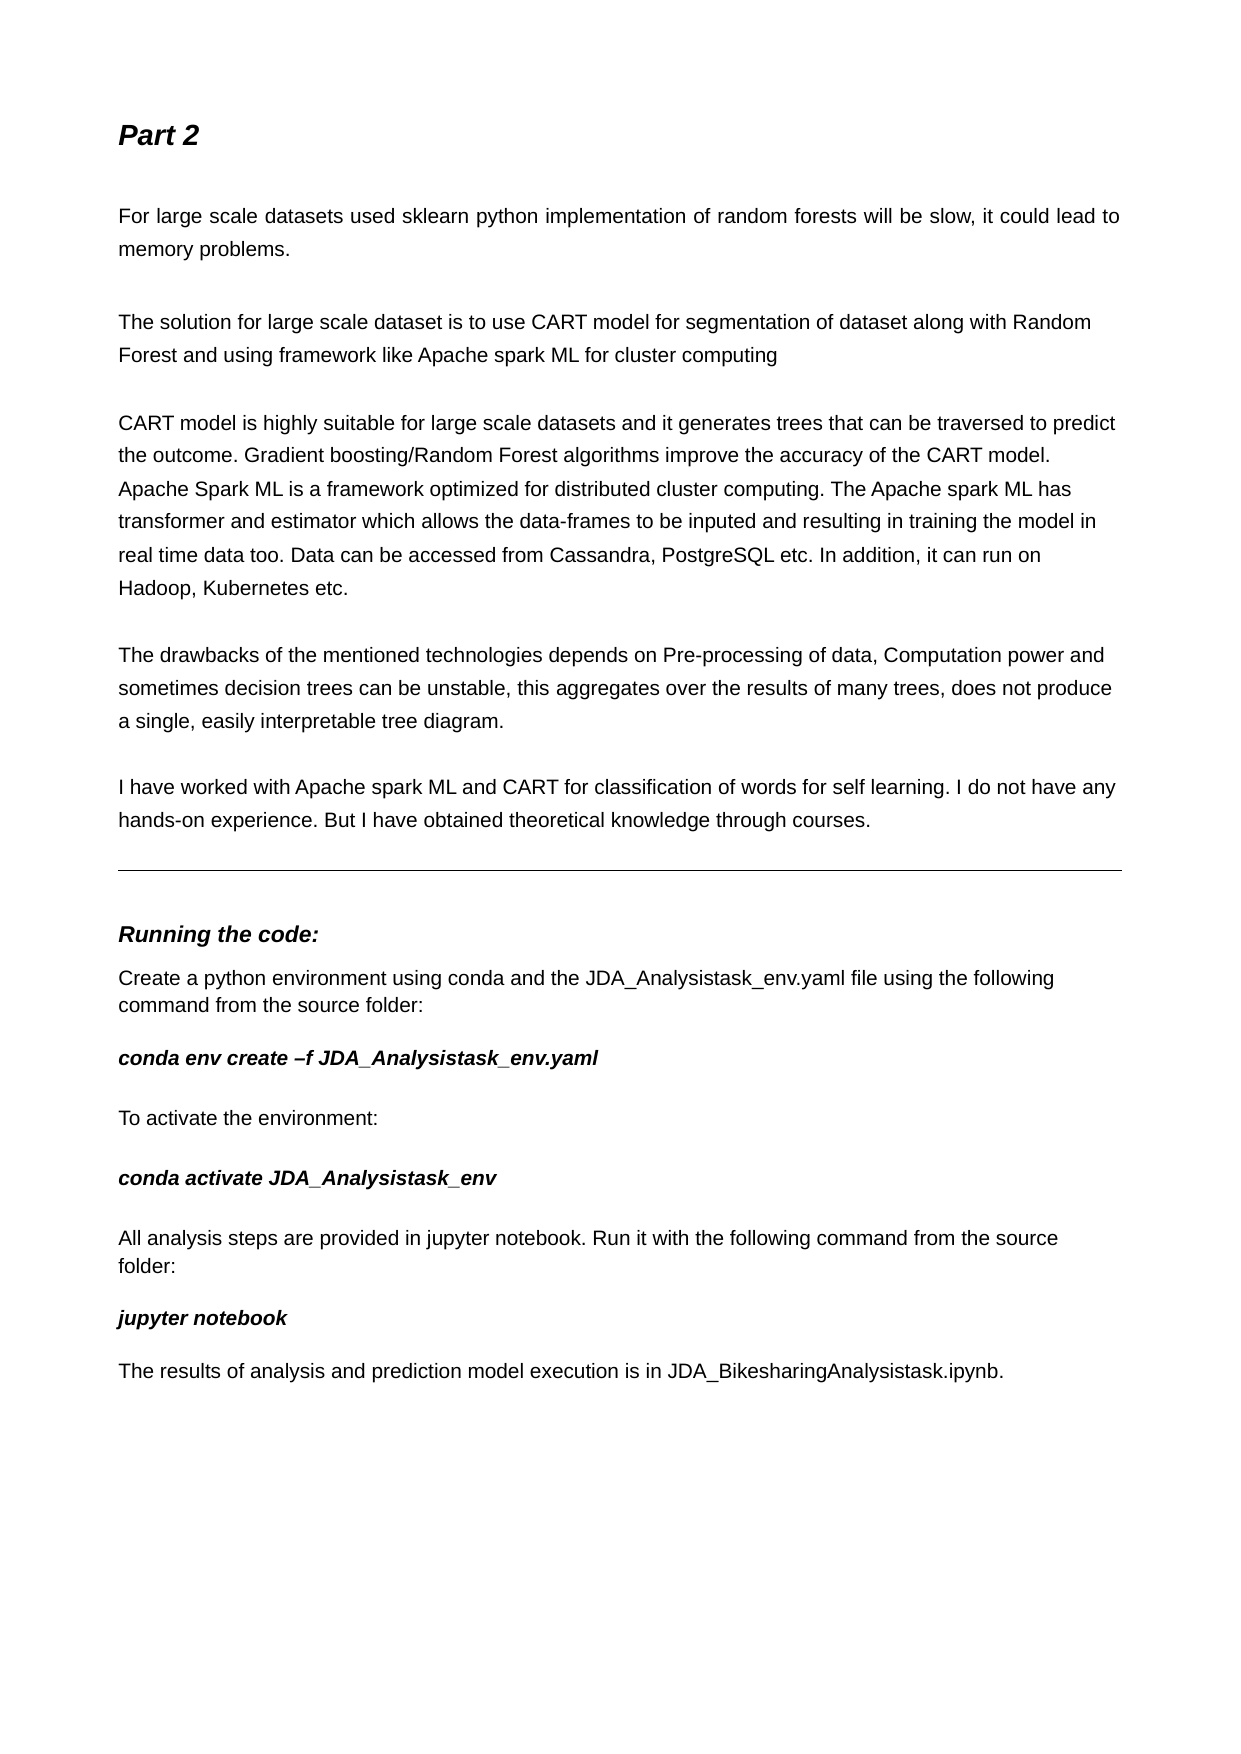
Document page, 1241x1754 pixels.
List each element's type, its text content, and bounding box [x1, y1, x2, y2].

text I have worked with Apache spark ML and CART for classification of words for self learning. I do not have any hands-on experience. But I have obtained theoretical knowledge through courses. [118, 775, 1122, 832]
text The drawbacks of the mentioned technologies depends on Pre-processing of data, Computation power and sometimes decision trees can be unstable, this aggregates over the results of many trees, does not produce a single, easily interpretable tree diagram. [118, 643, 1122, 733]
text CART model is highly suitable for large scale datasets and it generates trees that can be traversed to predict the outcome. Gradient boosting/Random Forest algorithms improve the accuracy of the CART model. Apache Spark ML is a framework optimized for distributed cluster computing. The Apache spark ML has transformer and estimator which allows the data-frames to be inputed and resulting in training the model in real time data too. Data can be accessed from Cassandra, PostgreSQL etc. In addition, it can run on Hadoop, Kubernetes etc. [118, 410, 1122, 599]
text To activate the environment: [118, 1106, 1122, 1130]
text The solution for large scale dataset is to use CART model for segmentation of dataset along with Random Forest and using framework like Apache spark ML for cluster computing [118, 309, 1122, 367]
text The results of analysis and prediction model execution is in JDA_BikesharingAnalysistask.ipynb. [118, 1358, 1122, 1382]
text Part 2 [118, 118, 1122, 152]
text All analysis steps are provided in jupyter notebook. Run it with the following command from the source folder: [118, 1226, 1122, 1277]
text Running the code: [118, 921, 1122, 947]
text For large scale datasets used sklearn python implementation of random forests will be slow, it could lead to memory problems. [118, 204, 1122, 261]
text conda env create –f JDA_Analysistask_env.yaml [118, 1046, 1122, 1069]
text Create a python environment using conda and the JDA_Analysistask_env.yaml file using the following command from the source folder: [118, 966, 1122, 1017]
text jupyter notebook [118, 1306, 1122, 1330]
text conda activate JDA_Analysistask_env [118, 1166, 1122, 1190]
